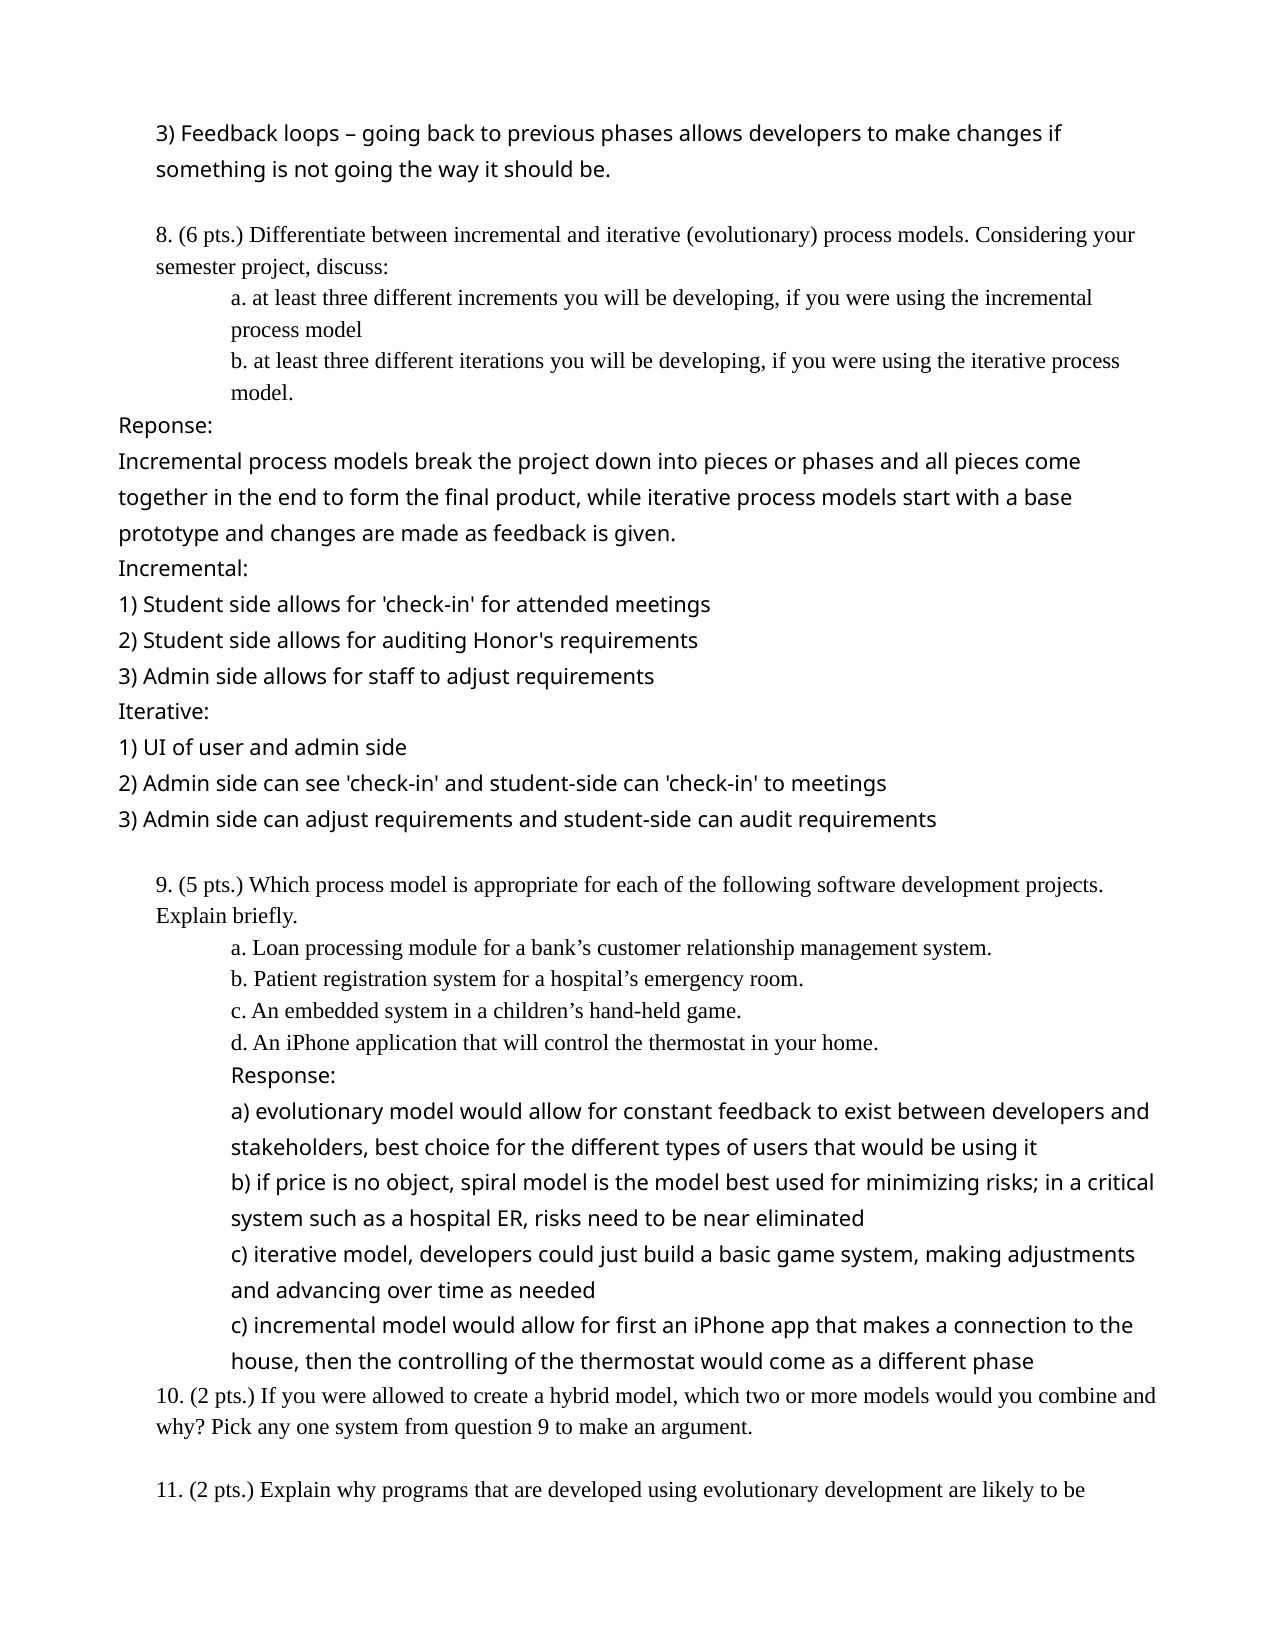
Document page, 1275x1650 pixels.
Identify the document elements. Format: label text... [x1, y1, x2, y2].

text 3) Admin side can adjust requirements and student-side can audit requirements [118, 803, 1157, 833]
text Incremental: [118, 553, 1157, 583]
text 1) UI of user and admin side [118, 732, 1157, 762]
text c. An embedded system in a children’s hand-held game. [231, 997, 1157, 1023]
text b. Patient registration system for a hospital’s emergency room. [231, 966, 1157, 992]
text b) if price is no object, spiral model is the model best used for minimizing risks; in a critical system such as a hospital ER, risks need to be near eliminated [231, 1167, 1157, 1233]
text 11. (2 pts.) Explain why programs that are developed using evolutionary development are likely to be [156, 1476, 1157, 1503]
text 10. (2 pts.) If you were allowed to create a hybrid model, which two or more models would you combine and why? Pick any one system from question 9 to make an argument. [156, 1382, 1157, 1440]
text 3) Feedback loops – going back to previous phases allows developers to make changes if something is not going the way it should be. [156, 118, 1157, 184]
text 3) Admin side allows for staff to adjust requirements [118, 661, 1157, 690]
text 8. (6 pts.) Differentiate between incremental and iterative (evolutionary) process models. Considering your semester project, discuss: [156, 221, 1157, 279]
text a. Loan processing module for a bank’s customer relationship management system. [231, 934, 1157, 960]
text Iterative: [118, 696, 1157, 726]
text 1) Student side allows for 'check-in' for attended meetings [118, 589, 1157, 619]
text a. at least three different increments you will be developing, if you were using the incremental process model [231, 284, 1157, 342]
text c) iterative model, developers could just build a basic game system, making adjustments and advancing over time as needed [231, 1239, 1157, 1304]
text 9. (5 pts.) Which process model is appropriate for each of the following software development projects. Explain briefly. [156, 871, 1157, 929]
text 2) Student side allows for auditing Honor's requirements [118, 625, 1157, 655]
text Reponse: [118, 411, 1157, 440]
text Incremental process models break the project down into pieces or phases and all pieces come together in the end to form the final product, while iterative process models start with a base prototype and changes are made as feedback is given. [118, 446, 1157, 547]
text 2) Admin side can see 'check-in' and student-side can 'check-in' to meetings [118, 768, 1157, 798]
text a) evolutionary model would allow for constant feedback to exist between developers and stakeholders, best choice for the different types of users that would be using it [231, 1096, 1157, 1161]
text d. An iPhone application that will control the thermostat in your home. [231, 1029, 1157, 1055]
text c) incremental model would allow for first an iPhone app that makes a connection to the house, then the controlling of the thermostat would come as a different phase [231, 1310, 1157, 1376]
text b. at least three different iterations you will be developing, if you were using the iterative process model. [231, 347, 1157, 405]
text Response: [231, 1060, 1157, 1090]
